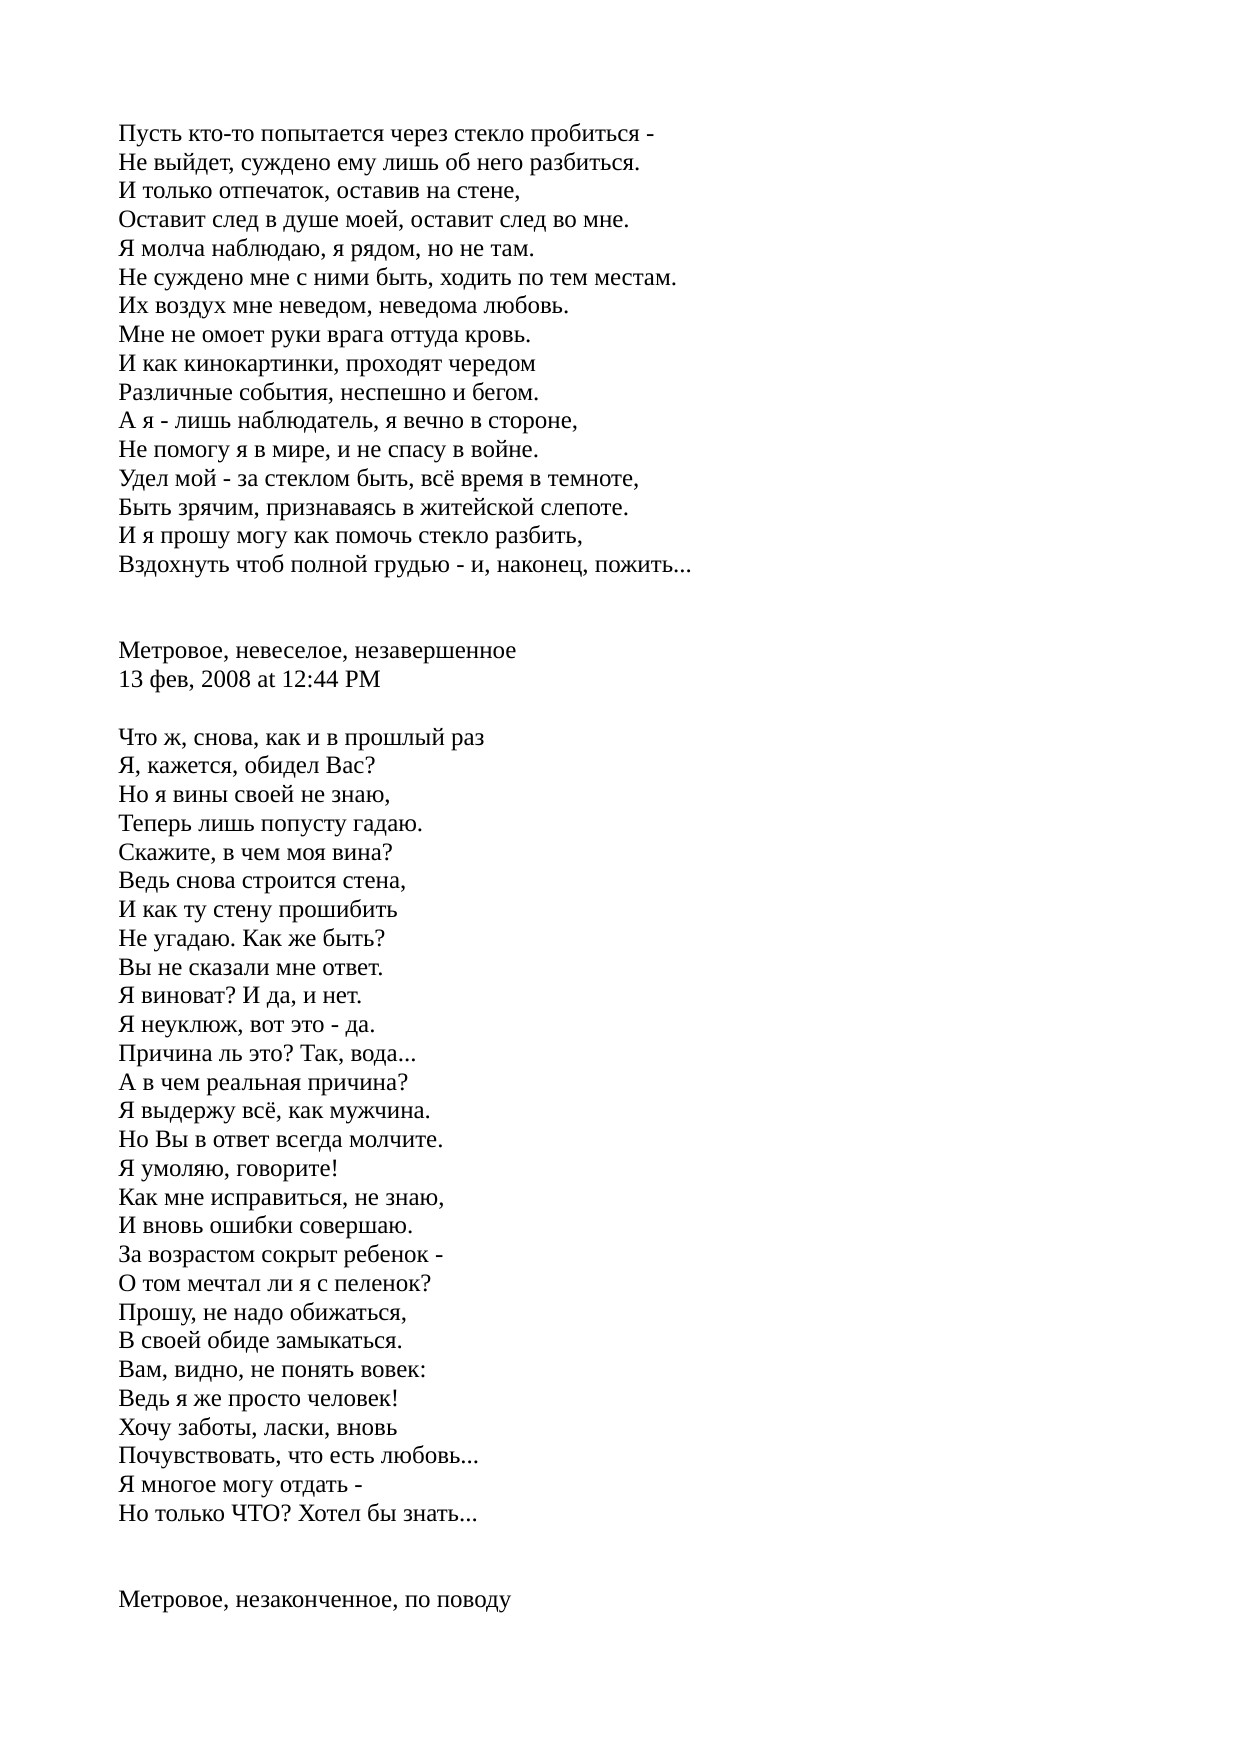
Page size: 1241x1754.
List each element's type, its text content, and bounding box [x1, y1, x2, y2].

text Оставит след в душе моей, оставит след во мне. [118, 204, 1122, 233]
text Удел мой - за стеклом быть, всё время в темноте, [118, 463, 1122, 492]
text Не выйдет, суждено ему лишь об него разбиться. [118, 147, 1122, 176]
text Я виноват? И да, и нет. [118, 981, 1122, 1009]
text Вам, видно, не понять вовек: [118, 1354, 1122, 1383]
text А я - лишь наблюдатель, я вечно в стороне, [118, 406, 1122, 434]
text Вздохнуть чтоб полной грудью - и, наконец, пожить... [118, 549, 1122, 578]
text В своей обиде замыкаться. [118, 1326, 1122, 1354]
text О том мечтал ли я с пеленок? [118, 1268, 1122, 1297]
text Быть зрячим, признаваясь в житейской слепоте. [118, 492, 1122, 521]
text И вновь ошибки совершаю. [118, 1211, 1122, 1239]
text Причина ль это? Так, вода... [118, 1038, 1122, 1067]
text 13 фев, 2008 at 12:44 PM [118, 664, 1122, 693]
text Не помогу я в мире, и не спасу в войне. [118, 434, 1122, 463]
text Ведь я же просто человек! [118, 1383, 1122, 1412]
text Я, кажется, обидел Вас? [118, 751, 1122, 779]
text Скажите, в чем моя вина? [118, 837, 1122, 866]
text Различные события, неспешно и бегом. [118, 377, 1122, 406]
text Почувствовать, что есть любовь... [118, 1441, 1122, 1469]
text А в чем реальная причина? [118, 1067, 1122, 1096]
text И я прошу могу как помочь стекло разбить, [118, 521, 1122, 549]
text Мне не омоет руки врага оттуда кровь. [118, 319, 1122, 348]
text Хочу заботы, ласки, вновь [118, 1412, 1122, 1441]
text Метровое, невеселое, незавершенное [118, 636, 1122, 664]
text Их воздух мне неведом, неведома любовь. [118, 291, 1122, 319]
text Но я вины своей не знаю, [118, 779, 1122, 808]
text Метровое, незаконченное, по поводу [118, 1584, 1122, 1613]
text И только отпечаток, оставив на стене, [118, 176, 1122, 204]
text Как мне исправиться, не знаю, [118, 1182, 1122, 1211]
text За возрастом сокрыт ребенок - [118, 1239, 1122, 1268]
text Но только ЧТО? Хотел бы знать... [118, 1498, 1122, 1527]
text Теперь лишь попусту гадаю. [118, 808, 1122, 837]
text Вы не сказали мне ответ. [118, 952, 1122, 981]
text Я выдержу всё, как мужчина. [118, 1096, 1122, 1124]
text И как ту стену прошибить [118, 894, 1122, 923]
text Не угадаю. Как же быть? [118, 923, 1122, 952]
text Я многое могу отдать - [118, 1469, 1122, 1498]
text Но Вы в ответ всегда молчите. [118, 1124, 1122, 1153]
text Не суждено мне с ними быть, ходить по тем местам. [118, 262, 1122, 291]
text Я молча наблюдаю, я рядом, но не там. [118, 233, 1122, 262]
text Что ж, снова, как и в прошлый раз [118, 722, 1122, 751]
text Я неуклюж, вот это - да. [118, 1009, 1122, 1038]
text Ведь снова строится стена, [118, 866, 1122, 894]
text И как кинокартинки, проходят чередом [118, 348, 1122, 377]
text Прошу, не надо обижаться, [118, 1297, 1122, 1326]
text Пусть кто-то попытается через стекло пробиться - [118, 118, 1122, 147]
text Я умоляю, говорите! [118, 1153, 1122, 1182]
